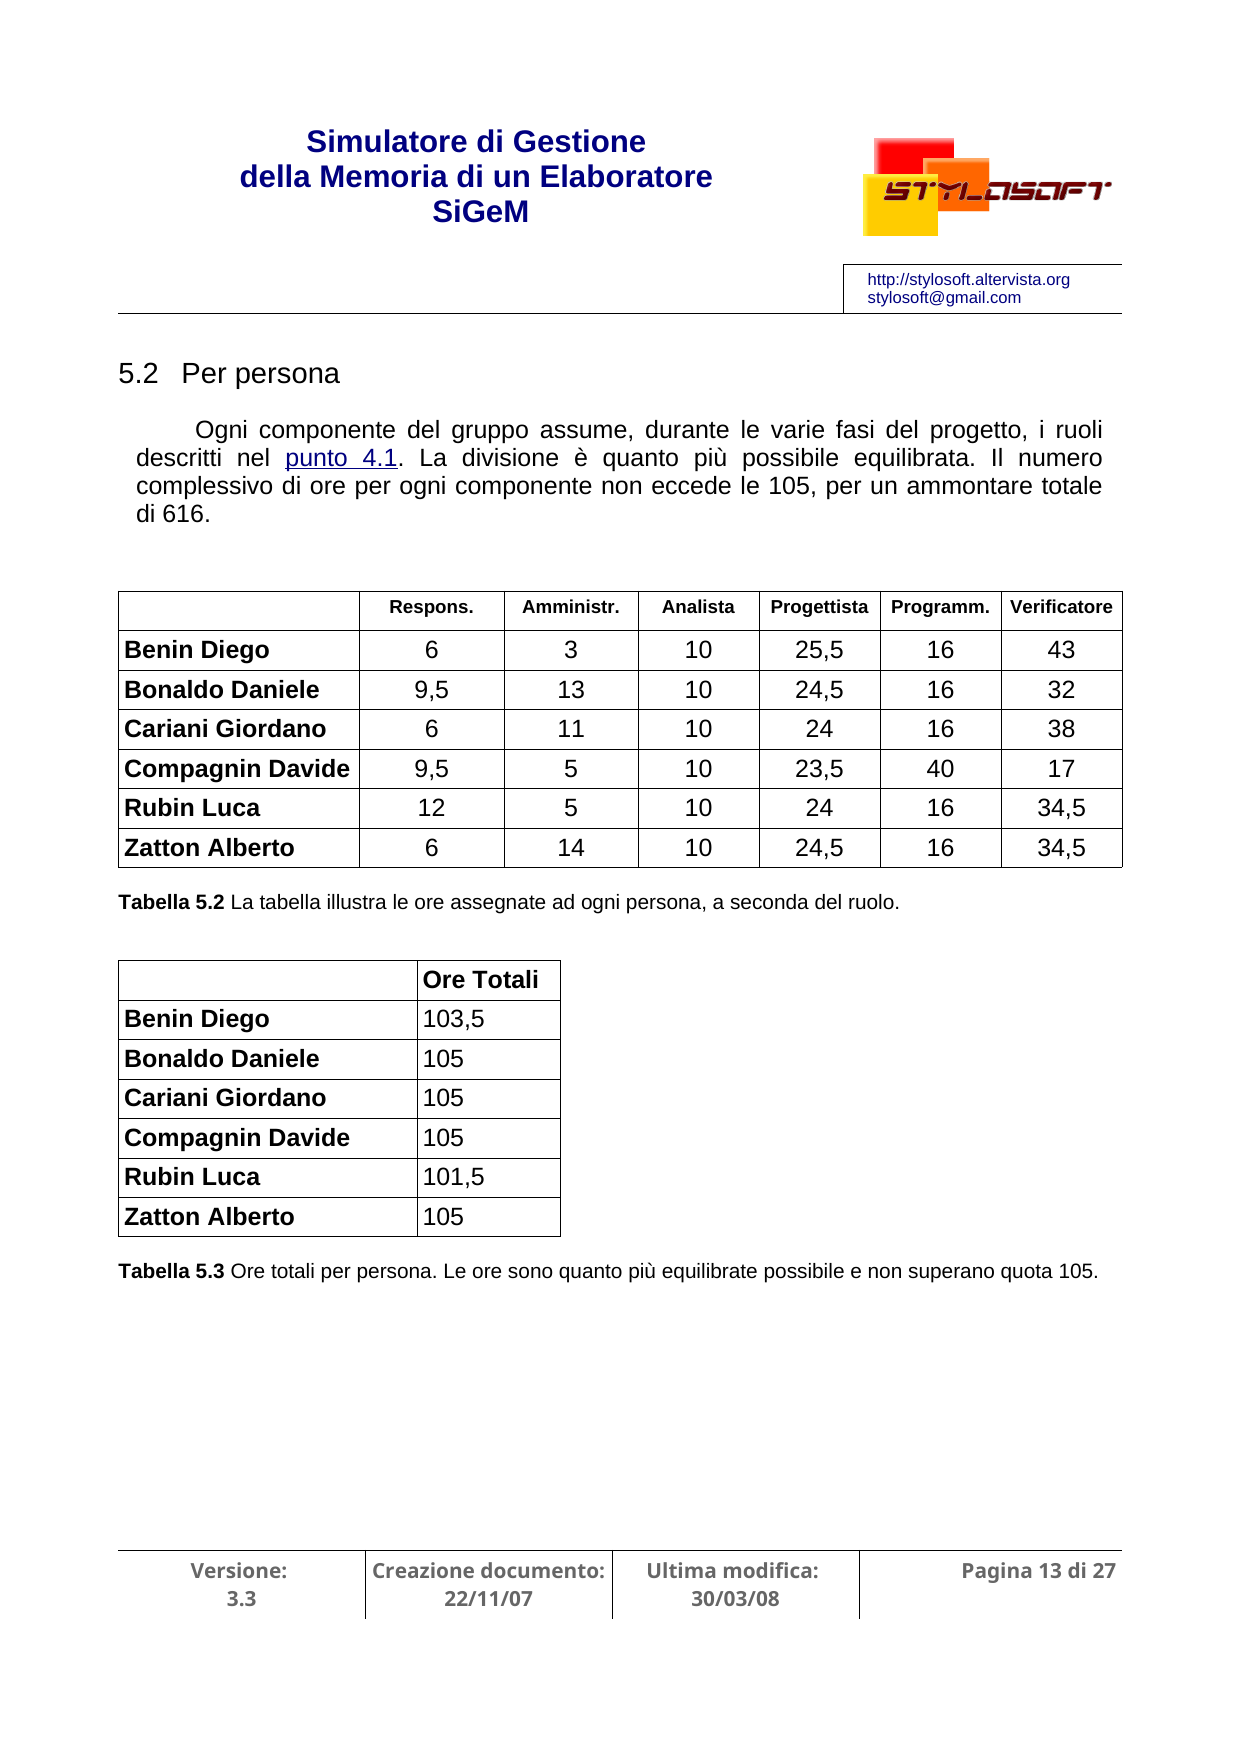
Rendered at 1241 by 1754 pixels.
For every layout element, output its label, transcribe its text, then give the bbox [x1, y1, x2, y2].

table_cell 10 [639, 671, 759, 709]
table_cell Zatton Alberto [119, 829, 359, 867]
table_cell 5 [505, 750, 638, 788]
table_cell Benin Diego [119, 631, 359, 669]
table_cell 24,5 [760, 829, 880, 867]
table_cell 24 [760, 789, 880, 827]
table_cell 105 [418, 1080, 560, 1118]
table_cell 43 [1002, 631, 1122, 669]
text Tabella 5.3 Ore totali per persona. Le ore sono quanto più equilibrate possibile e non superano quota 105. [118, 1260, 1122, 1283]
table_cell 14 [505, 829, 638, 867]
table_cell Bonaldo Daniele [119, 1040, 417, 1078]
table_cell 9,5 [360, 750, 504, 788]
subtitle Per persona [118, 357, 1122, 389]
table_cell 5 [505, 789, 638, 827]
picture [848, 123, 1117, 247]
table_cell 10 [639, 789, 759, 827]
table_cell 32 [1002, 671, 1122, 709]
table_cell 16 [881, 631, 1001, 669]
table_header Progettista [760, 592, 880, 630]
table_cell Rubin Luca [119, 1159, 417, 1197]
table_cell 105 [418, 1119, 560, 1157]
table_cell 16 [881, 829, 1001, 867]
table_cell 34,5 [1002, 789, 1122, 827]
table_cell 105 [418, 1040, 560, 1078]
table_cell 3 [505, 631, 638, 669]
table_cell Bonaldo Daniele [119, 671, 359, 709]
text Tabella 5.2 La tabella illustra le ore assegnate ad ogni persona, a seconda del ruolo. [118, 890, 1122, 913]
table_cell 38 [1002, 710, 1122, 748]
table_cell 23,5 [760, 750, 880, 788]
table_cell 6 [360, 631, 504, 669]
table_cell 103,5 [418, 1001, 560, 1039]
table_cell 13 [505, 671, 638, 709]
table_cell Zatton Alberto [119, 1198, 417, 1236]
table_cell 25,5 [760, 631, 880, 669]
table_cell Cariani Giordano [119, 1080, 417, 1118]
table_cell Cariani Giordano [119, 710, 359, 748]
table_cell 105 [418, 1198, 560, 1236]
table_header Verificatore [1002, 592, 1122, 630]
table_header [119, 961, 417, 999]
table_cell 9,5 [360, 671, 504, 709]
table_cell 10 [639, 829, 759, 867]
table_cell 6 [360, 710, 504, 748]
table_cell 10 [639, 750, 759, 788]
table_cell 101,5 [418, 1159, 560, 1197]
table_header Amministr. [505, 592, 638, 630]
table_cell 10 [639, 710, 759, 748]
table_header Ore Totali [418, 961, 560, 999]
table_header [119, 592, 359, 630]
table_cell Benin Diego [119, 1001, 417, 1039]
table_cell 40 [881, 750, 1001, 788]
table_cell 24 [760, 710, 880, 748]
table_cell 6 [360, 829, 504, 867]
table_cell Compagnin Davide [119, 1119, 417, 1157]
table_cell Rubin Luca [119, 789, 359, 827]
table_header Programm. [881, 592, 1001, 630]
table_cell 16 [881, 710, 1001, 748]
table_cell 16 [881, 789, 1001, 827]
table_cell 12 [360, 789, 504, 827]
table_cell 34,5 [1002, 829, 1122, 867]
table_cell 11 [505, 710, 638, 748]
table_header Analista [639, 592, 759, 630]
table_header Respons. [360, 592, 504, 630]
table_cell 17 [1002, 750, 1122, 788]
text Ogni componente del gruppo assume, durante le varie fasi del progetto, i ruoli descritti nel punto 4.1. La divisione è quanto più possibile equilibrata. Il numero complessivo di ore per ogni componente non eccede le 105, per un ammontare totale di 616. [136, 416, 1104, 527]
table_cell 10 [639, 631, 759, 669]
table_cell Compagnin Davide [119, 750, 359, 788]
table_cell 24,5 [760, 671, 880, 709]
table_cell 16 [881, 671, 1001, 709]
